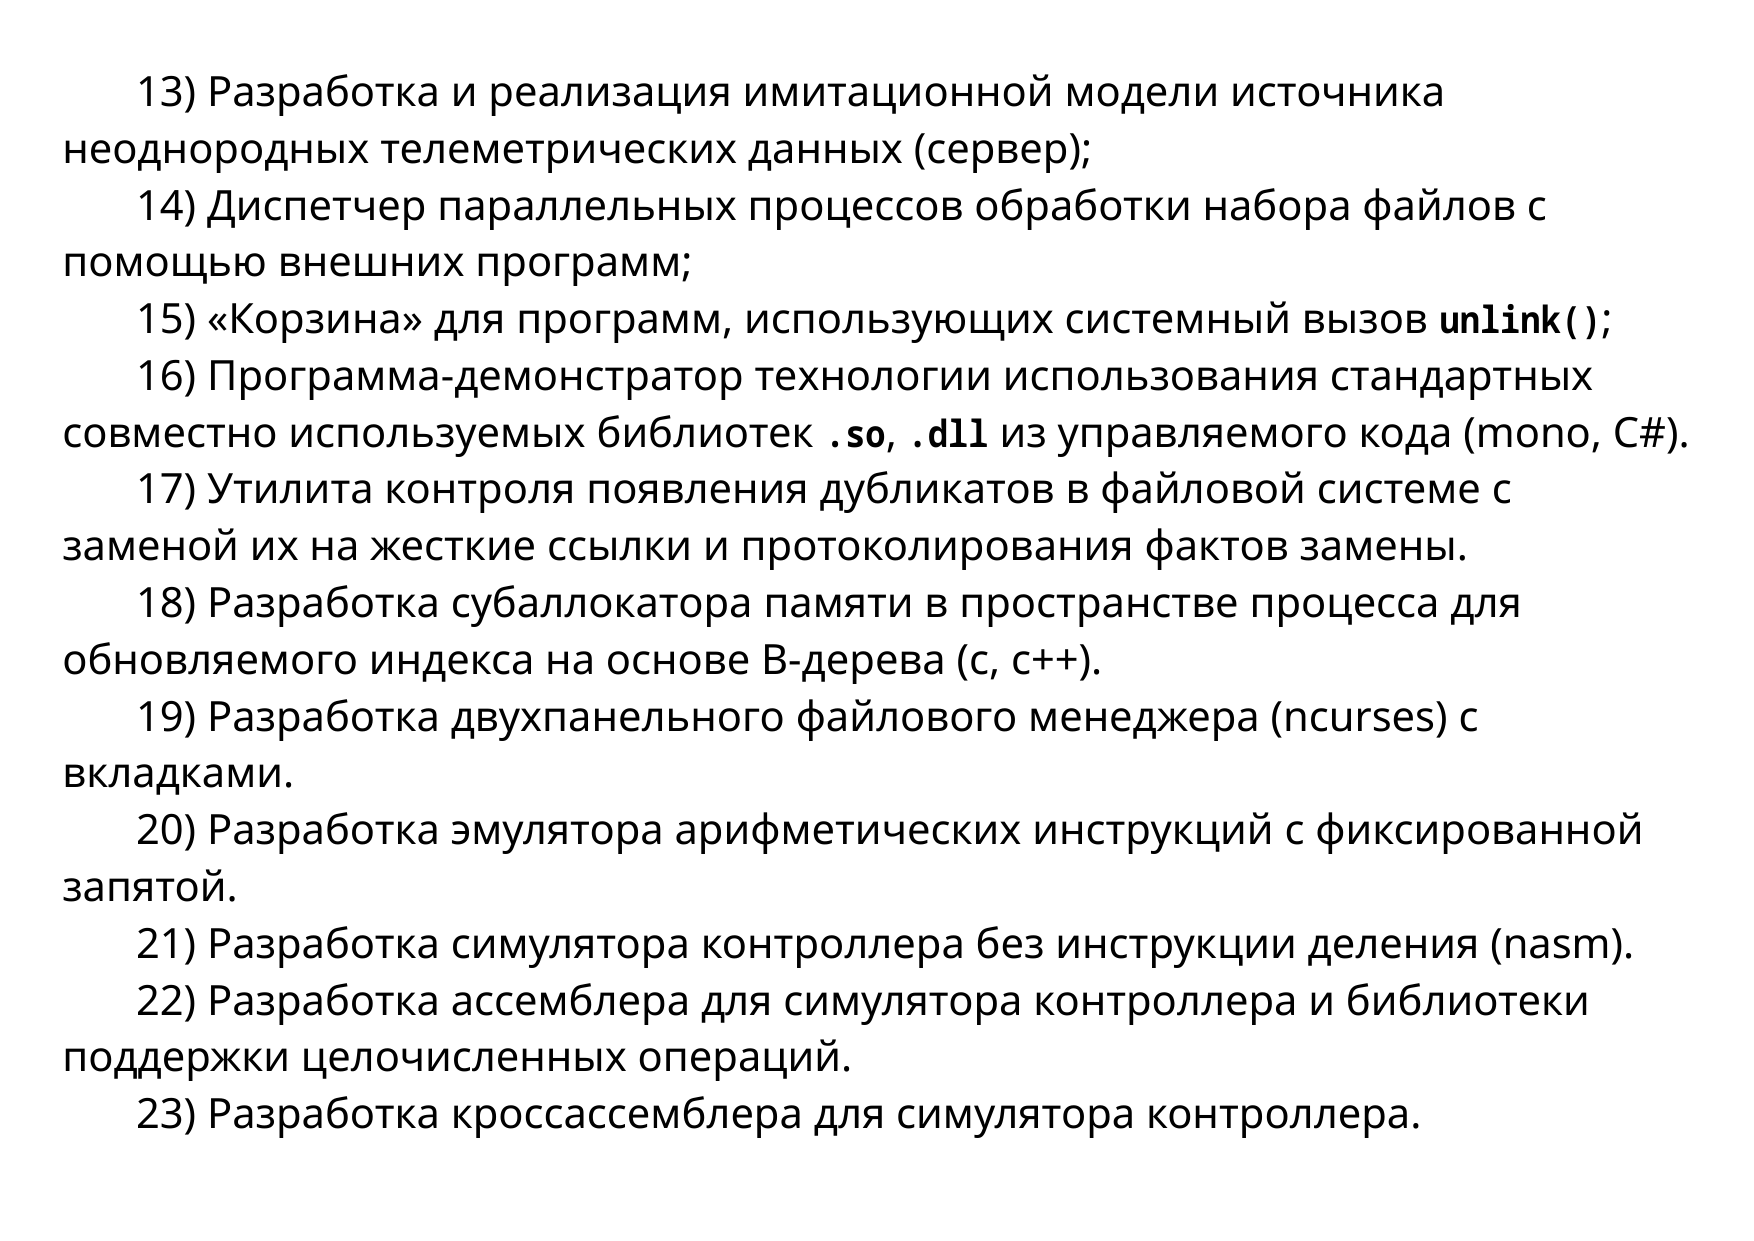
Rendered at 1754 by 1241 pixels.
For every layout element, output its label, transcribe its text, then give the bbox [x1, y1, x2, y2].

list Разработка ассемблера для симулятора контроллера и библиотеки поддержки целочисленных операций. [62, 970, 1692, 1084]
list Разработка и реализация имитационной модели источника неоднородных телеметрических данных (сервер); [62, 62, 1692, 176]
list Диспетчер параллельных процессов обработки набора файлов с помощью внешних программ; [62, 176, 1692, 289]
list Разработка субаллокатора памяти в пространстве процесса для обновляемого индекса на основе B-дерева (c, c++). [62, 573, 1692, 686]
list Разработка эмулятора арифметических инструкций с фиксированной запятой. [62, 800, 1692, 913]
list Программа-демонстратор технологии использования стандартных совместно используемых библиотек .so, .dll из управляемого кода (mono, C#). [62, 346, 1692, 459]
list «Корзина» для программ, использующих системный вызов unlink(); [62, 289, 1692, 346]
list Разработка симулятора контроллера без инструкции деления (nasm). [62, 913, 1692, 970]
list Разработка кроссассемблера для симулятора контроллера. [62, 1084, 1692, 1141]
list Разработка двухпанельного файлового менеджера (ncurses) c вкладками. [62, 686, 1692, 800]
list Утилита контроля появления дубликатов в файловой системе с заменой их на жесткие ссылки и протоколирования фактов замены. [62, 459, 1692, 573]
